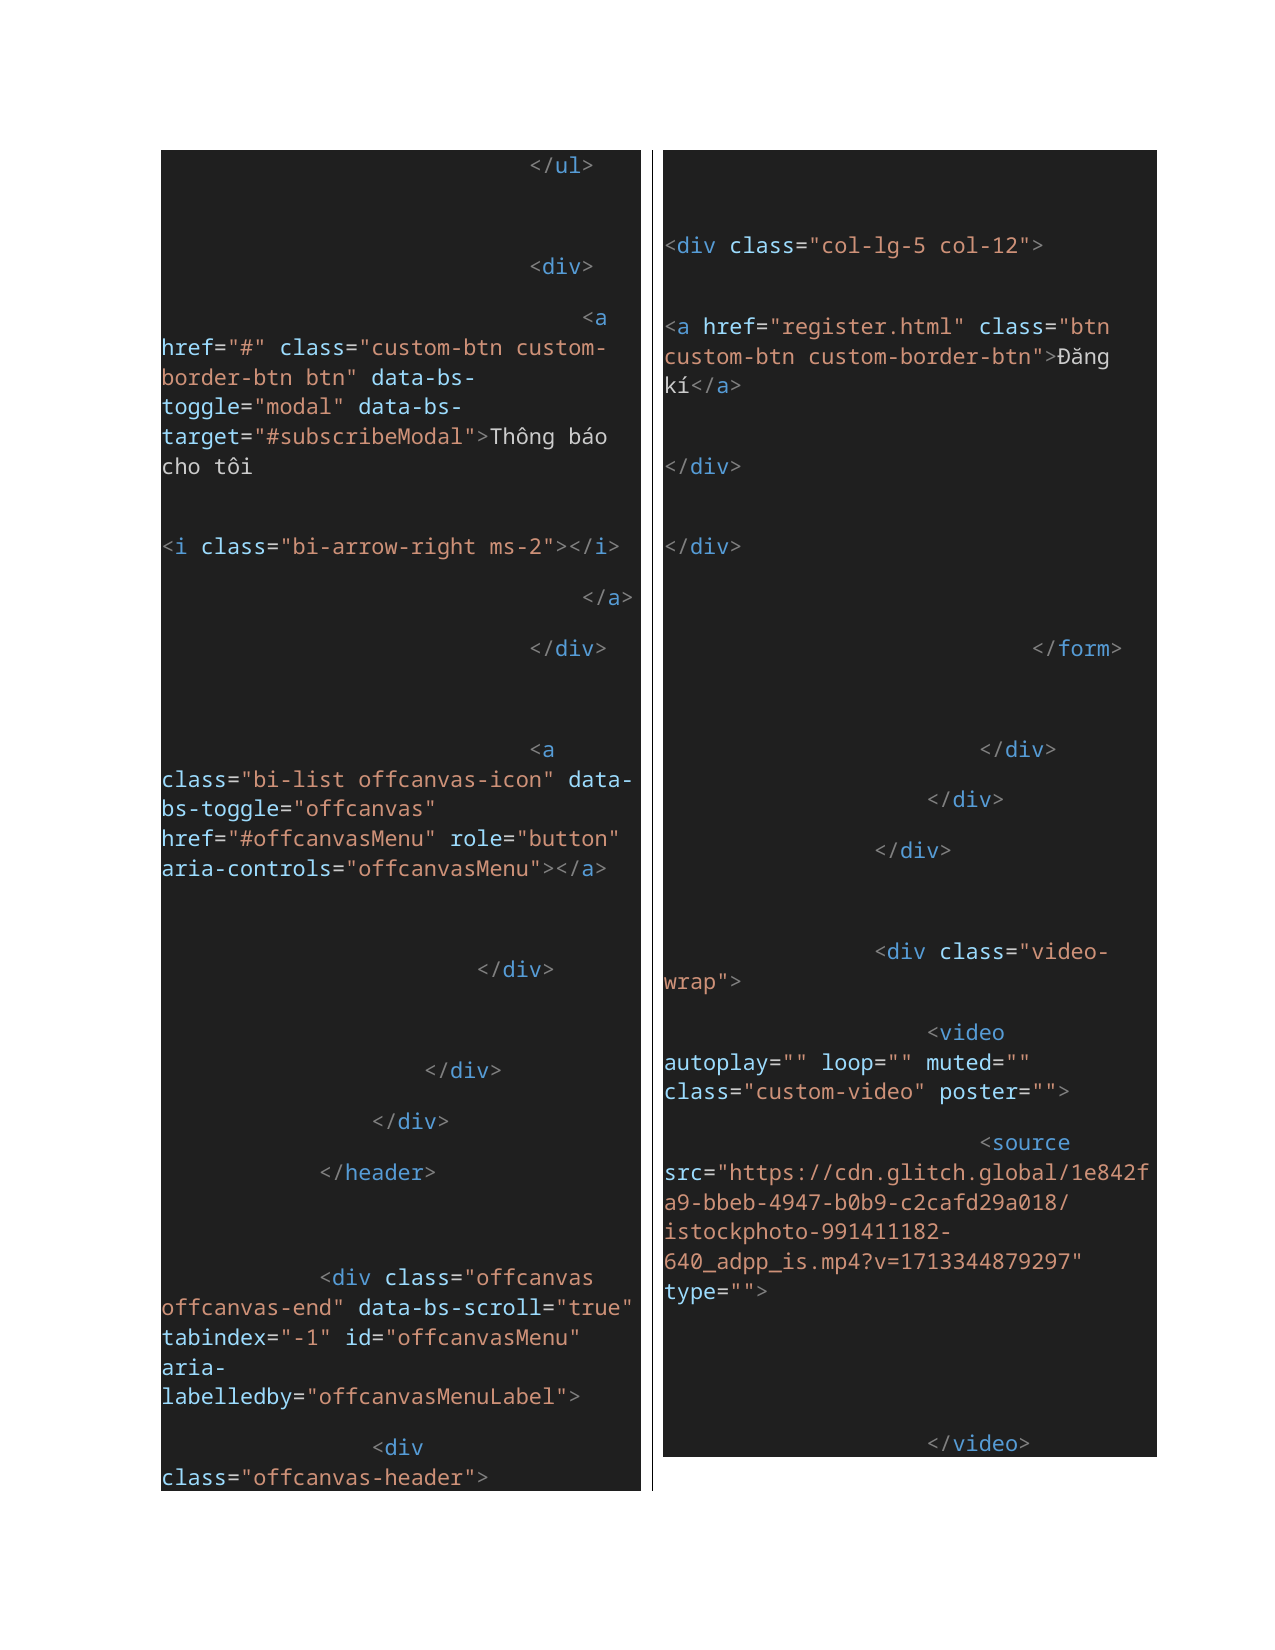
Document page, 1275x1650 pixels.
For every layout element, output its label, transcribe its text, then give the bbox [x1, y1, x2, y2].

table_header <div class="col-lg-5 col-12"> <a href="register.html" class="btn custom-btn custom-border-btn">Đăng kí</a> </div> </div> </form> </div> </div> </div> <div class="video-wrap"> <video autoplay="" loop="" muted="" class="custom-video" poster=""> <source src="https://cdn.glitch.global/1e842fa9-bbeb-4947-b0b9-c2cafd29a018/istockphoto-991411182-640_adpp_is.mp4?v=1713344879297" type=""> </video> [653, 150, 1169, 1491]
